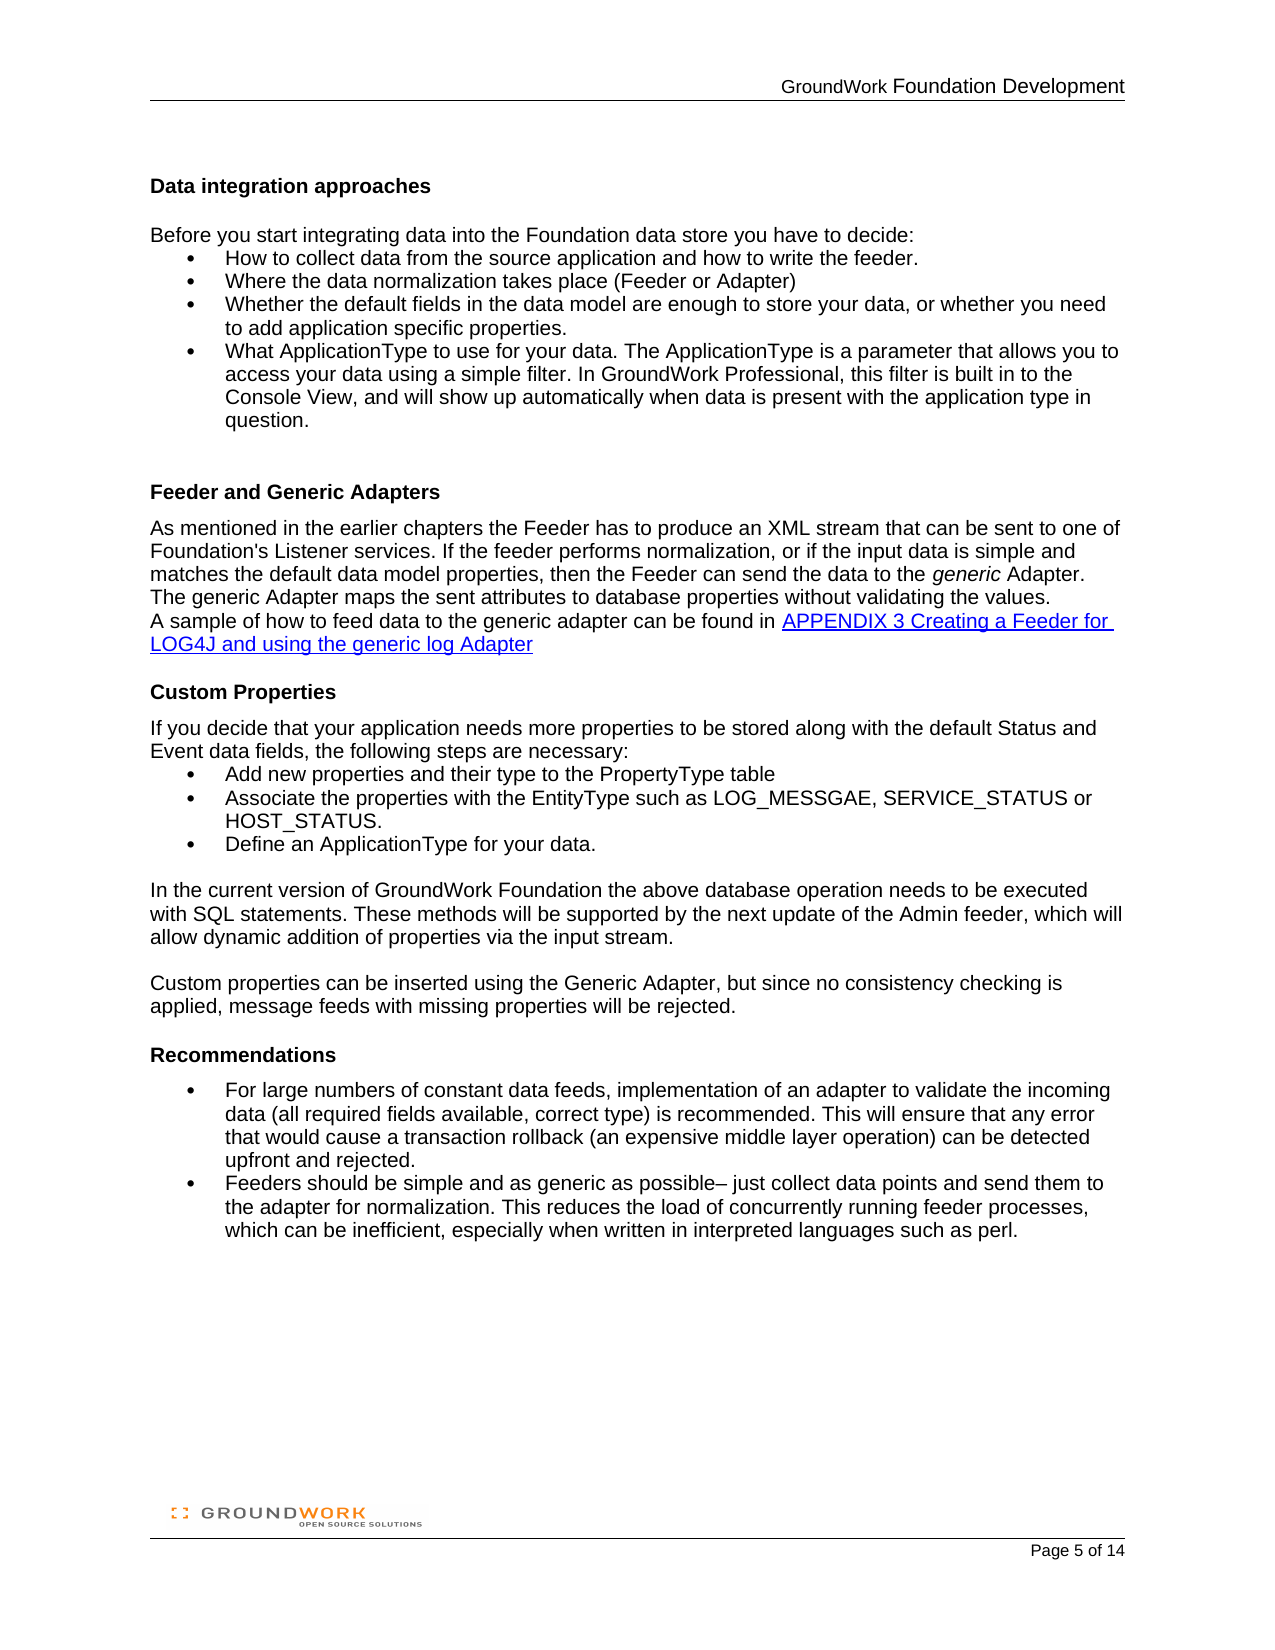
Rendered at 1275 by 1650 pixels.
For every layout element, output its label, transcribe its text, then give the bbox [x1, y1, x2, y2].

subtitle Recommendations [150, 1043, 1125, 1067]
list Define an ApplicationType for your data. [187, 832, 1125, 856]
list Where the data normalization takes place (Feeder or Adapter) [187, 270, 1125, 293]
subtitle Feeder and Generic Adapters [150, 481, 1125, 504]
list For large numbers of constant data feeds, implementation of an adapter to validate the incoming data (all required fields available, correct type) is recommended. This will ensure that any error that would cause a transaction rollback (an expensive middle layer operation) can be detected upfront and rejected. [187, 1079, 1125, 1172]
text Custom properties can be inserted using the Generic Adapter, but since no consistency checking is applied, message feeds with missing properties will be rejected. [150, 972, 1125, 1018]
list Feeders should be simple and as generic as possible– just collect data points and send them to the adapter for normalization. This reduces the load of concurrently running feeder processes, which can be inefficient, especially when written in interpreted languages such as perl. [187, 1172, 1125, 1242]
picture [166, 1504, 429, 1530]
text A sample of how to feed data to the generic adapter can be found in APPENDIX 3 Creating a Feeder for LOG4J and using the generic log Adapter [150, 609, 1125, 656]
text As mentioned in the earlier chapters the Feeder has to produce an XML stream that can be sent to one of Foundation's Listener services. If the feeder performs normalization, or if the input data is simple and matches the default data model properties, then the Feeder can send the data to the generic Adapter. The generic Adapter maps the sent attributes to database properties without validating the values. [150, 516, 1125, 609]
subtitle Data integration approaches [150, 175, 1125, 198]
list Whether the default fields in the data model are enough to store your data, or whether you need to add application specific properties. [187, 293, 1125, 339]
list Associate the properties with the EntityType such as LOG_MESSGAE, SERVICE_STATUS or HOST_STATUS. [187, 786, 1125, 832]
subtitle Custom Properties [150, 681, 1125, 704]
text In the current version of GroundWork Foundation the above database operation needs to be executed with SQL statements. These methods will be supported by the next update of the Admin feeder, which will allow dynamic addition of properties via the input stream. [150, 879, 1125, 949]
text If you decide that your application needs more properties to be stored along with the default Status and Event data fields, the following steps are necessary: [150, 716, 1125, 763]
list How to collect data from the source application and how to write the feeder. [187, 246, 1125, 270]
list Add new properties and their type to the PropertyType table [187, 763, 1125, 786]
text Before you start integrating data into the Foundation data store you have to decide: [150, 223, 1125, 246]
list What ApplicationType to use for your data. The ApplicationType is a parameter that allows you to access your data using a simple filter. In GroundWork Professional, this filter is built in to the Console View, and will show up automatically when data is present with the application type in question. [187, 339, 1125, 432]
